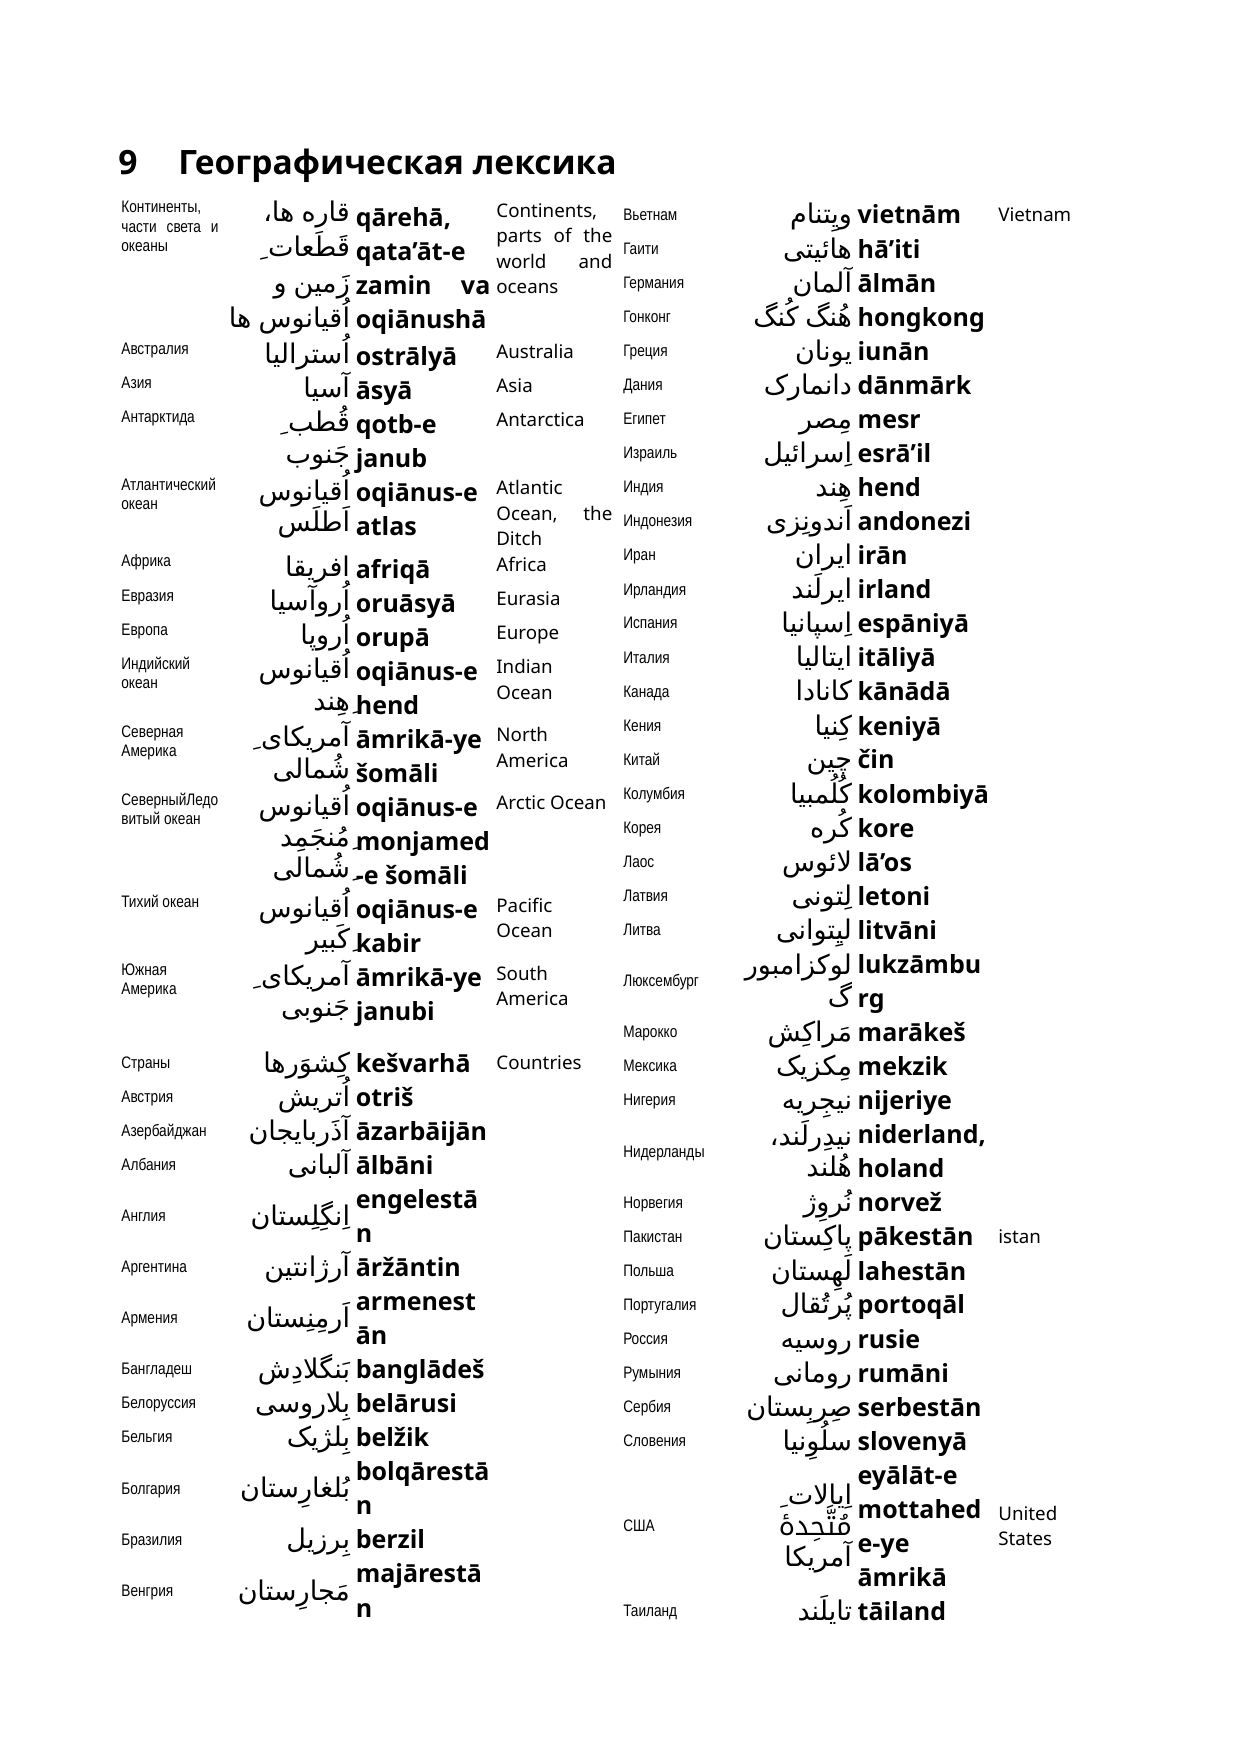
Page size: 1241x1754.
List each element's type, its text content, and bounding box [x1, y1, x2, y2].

table_cell ālbāni [353, 1148, 493, 1181]
table_cell Греция [620, 334, 723, 367]
table_cell Indian Ocean [493, 654, 615, 722]
table_cell بِلژیک [221, 1420, 352, 1454]
table_cell itāliyā [855, 640, 995, 674]
table_cell Нигерия [620, 1083, 723, 1117]
table_cell [118, 1028, 221, 1045]
table_cell hā’iti [855, 231, 995, 265]
table_cell [995, 504, 1117, 538]
table_cell [995, 640, 1117, 674]
table_cell oruāsyā [353, 585, 493, 619]
table_cell اِسپانیا [723, 606, 854, 640]
table_cell Германия [620, 265, 723, 299]
table_cell pākestān [855, 1219, 995, 1253]
table_cell [493, 1148, 615, 1181]
table_cell چین [723, 742, 854, 776]
table_cell لَهِستان [723, 1253, 854, 1287]
table_cell hongkong [855, 299, 995, 333]
table_cell [995, 776, 1117, 810]
table_cell Азия [118, 373, 221, 407]
table_cell oqiānus-e kabir [353, 892, 493, 960]
table_cell Ирландия [620, 572, 723, 606]
table_cell اُسترالیا [221, 339, 352, 372]
table_cell نُروِژ [723, 1185, 854, 1219]
table_cell [995, 402, 1117, 436]
table_cell [493, 1522, 615, 1556]
table_cell افریقا [221, 551, 352, 585]
table_cell kolombiyā [855, 776, 995, 810]
table_cell Сербия [620, 1389, 723, 1423]
table_cell [995, 436, 1117, 470]
table_cell dānmārk [855, 368, 995, 402]
table_cell otriš [353, 1079, 493, 1113]
table_cell [995, 1287, 1117, 1321]
table_cell banglādeš [353, 1352, 493, 1386]
table_cell Южная Америка [118, 960, 221, 1028]
table_cell Азербайджан [118, 1113, 221, 1147]
table_cell ایتالیا [723, 640, 854, 674]
table_cell [493, 1250, 615, 1284]
table_cell Белоруссия [118, 1386, 221, 1420]
table_cell [995, 674, 1117, 708]
table_cell Africa [493, 551, 615, 585]
table_cell تایلَند [723, 1594, 854, 1628]
table_cell [493, 1454, 615, 1522]
table_cell letoni [855, 879, 995, 912]
table_cell Бельгия [118, 1420, 221, 1454]
table_cell South America [493, 960, 615, 1028]
table_cell Europe [493, 619, 615, 653]
table_cell Колумбия [620, 776, 723, 810]
table_cell Кения [620, 708, 723, 742]
table_cell نیجِریه [723, 1083, 854, 1117]
table_cell اُروآسیا [221, 585, 352, 619]
table_cell Россия [620, 1321, 723, 1355]
table_cell Индонезия [620, 504, 723, 538]
table_cell [995, 1049, 1117, 1083]
table_cell irān [855, 538, 995, 572]
table_cell Гаити [620, 231, 723, 265]
table_cell armenestān [353, 1284, 493, 1352]
subtitle Географическая лексика [118, 139, 1122, 185]
table_cell Asia [493, 373, 615, 407]
table_cell mekzik [855, 1049, 995, 1083]
table_cell ostrālyā [353, 339, 493, 372]
table_cell اُقیانوس ِهِند [221, 654, 352, 722]
table_cell کانادا [723, 674, 854, 708]
table_cell afriqā [353, 551, 493, 585]
table_cell Countries [493, 1045, 615, 1079]
table_cell slovenyā [855, 1424, 995, 1457]
table_cell [995, 1321, 1117, 1355]
table_cell qotb-e janub [353, 407, 493, 475]
table_cell portoqāl [855, 1287, 995, 1321]
table_cell Китай [620, 742, 723, 776]
table_cell espāniyā [855, 606, 995, 640]
table_cell [995, 708, 1117, 742]
table_cell مَراکِش [723, 1015, 854, 1049]
table_cell لیِتوانی [723, 913, 854, 947]
table_cell kešvarhā [353, 1045, 493, 1079]
table_cell [995, 470, 1117, 504]
table_cell [995, 1389, 1117, 1423]
table_cell kore [855, 810, 995, 844]
table_cell [493, 1386, 615, 1420]
table_cell [995, 538, 1117, 572]
table_cell Тихий океан [118, 892, 221, 960]
table_cell iunān [855, 334, 995, 367]
table_cell [995, 299, 1117, 333]
table_cell āzarbāijān [353, 1113, 493, 1147]
table_cell Лаос [620, 844, 723, 878]
table_cell [493, 1420, 615, 1454]
table_cell Литва [620, 913, 723, 947]
table_cell Европа [118, 619, 221, 653]
table_cell North America [493, 722, 615, 790]
table_cell [995, 1117, 1117, 1185]
table_cell Венгрия [118, 1556, 221, 1624]
table_cell oqiānus-e monjamed-e šomāli [353, 790, 493, 892]
table_cell [995, 265, 1117, 299]
table_cell بَنگلادِش [221, 1352, 352, 1386]
table_cell Бангладеш [118, 1352, 221, 1386]
table_cell marākeš [855, 1015, 995, 1049]
table_cell mesr [855, 402, 995, 436]
table_cell [995, 572, 1117, 606]
table_cell اَندونِزی [723, 504, 854, 538]
table_cell Латвия [620, 879, 723, 912]
table_cell هائیتی [723, 231, 854, 265]
table_cell andonezi [855, 504, 995, 538]
table_cell [995, 742, 1117, 776]
table_cell oqiānus-e hend [353, 654, 493, 722]
table_cell United States [995, 1458, 1117, 1594]
table_cell Vietnam [995, 197, 1117, 231]
table_header Continents, parts of the world and oceans [493, 197, 615, 338]
table_cell Иран [620, 538, 723, 572]
table_cell niderland, holand [855, 1117, 995, 1185]
table_cell hend [855, 470, 995, 504]
table_cell lā’os [855, 844, 995, 878]
table_cell СеверныйЛедовитый океан [118, 790, 221, 892]
table_cell صِربِستان [723, 1389, 854, 1423]
table_cell kānādā [855, 674, 995, 708]
table_cell serbestān [855, 1389, 995, 1423]
table_cell Албания [118, 1148, 221, 1181]
table_cell Индия [620, 470, 723, 504]
table_cell آلبانی [221, 1148, 352, 1181]
table_cell oqiānus-e atlas [353, 475, 493, 551]
table_cell [493, 1113, 615, 1147]
table_cell هِند [723, 470, 854, 504]
table_cell اِیالات ِ مُتَّحِدۀ آمریکا [723, 1458, 854, 1594]
table_cell [995, 879, 1117, 912]
table_cell [493, 1181, 615, 1249]
table_cell نیدِرلَند، هُلند [723, 1117, 854, 1185]
table_cell istan [995, 1219, 1117, 1253]
table_cell Атлантический океан [118, 475, 221, 551]
table_cell [493, 1556, 615, 1624]
table_cell čin [855, 742, 995, 776]
table_cell Вьетнам [620, 197, 723, 231]
table_cell Australia [493, 339, 615, 372]
table_cell سلُوِنیا [723, 1424, 854, 1457]
table_cell آمریکای ِ شُمالی [221, 722, 352, 790]
table_cell آرژانتین [221, 1250, 352, 1284]
table_cell Канада [620, 674, 723, 708]
table_cell Португалия [620, 1287, 723, 1321]
table_cell Армения [118, 1284, 221, 1352]
table_cell Африка [118, 551, 221, 585]
table_cell Италия [620, 640, 723, 674]
table_cell بِلاروسی [221, 1386, 352, 1420]
table_cell Норвегия [620, 1185, 723, 1219]
table_cell هُنگ کُنگ [723, 299, 854, 333]
table_cell [493, 1028, 615, 1045]
table_cell آمریکای ِ جَنوبی [221, 960, 352, 1028]
table_cell āmrikā-ye šomāli [353, 722, 493, 790]
table_cell بُلغارِستان [221, 1454, 352, 1522]
table_cell belžik [353, 1420, 493, 1454]
table_cell [995, 1253, 1117, 1287]
table_cell Pacific Ocean [493, 892, 615, 960]
table_cell Бразилия [118, 1522, 221, 1556]
table_cell کُلُمبیا [723, 776, 854, 810]
table_cell [995, 1355, 1117, 1389]
table_cell لائوس [723, 844, 854, 878]
table_cell [995, 844, 1117, 878]
table_cell ویِتنام [723, 197, 854, 231]
table_cell lahestān [855, 1253, 995, 1287]
table_cell Австралия [118, 339, 221, 372]
table_cell Румыния [620, 1355, 723, 1389]
table_cell لِتونی [723, 879, 854, 912]
table_cell یونان [723, 334, 854, 367]
table_cell Северная Америка [118, 722, 221, 790]
table_header qārehā, qata’āt-e zamin va oqiānushā [353, 197, 493, 338]
table_cell Израиль [620, 436, 723, 470]
table_cell vietnām [855, 197, 995, 231]
table_cell Индийский океан [118, 654, 221, 722]
table_cell [995, 1015, 1117, 1049]
table_cell مِکزیک [723, 1049, 854, 1083]
table_cell Atlantic Ocean, the Ditch [493, 475, 615, 551]
table_cell اُتریش [221, 1079, 352, 1113]
table_cell Аргентина [118, 1250, 221, 1284]
table_cell [493, 1079, 615, 1113]
table_cell Гонконг [620, 299, 723, 333]
table_cell [995, 606, 1117, 640]
table_cell بِرزیل [221, 1522, 352, 1556]
table_cell norvež [855, 1185, 995, 1219]
table_cell اُقیانوس ِکَبیر [221, 892, 352, 960]
table_cell eyālāt-e mottahede-ye āmrikā [855, 1458, 995, 1594]
table_cell Корея [620, 810, 723, 844]
table_cell اُقیانوس ِمُنجَمِد ِشُمالی [221, 790, 352, 892]
table_cell berzil [353, 1522, 493, 1556]
table_cell دانمارک [723, 368, 854, 402]
table_cell tāiland [855, 1594, 995, 1628]
table_cell orupā [353, 619, 493, 653]
table_cell [995, 913, 1117, 947]
table_cell Марокко [620, 1015, 723, 1049]
table_cell [353, 1028, 493, 1045]
table_cell ایران [723, 538, 854, 572]
table_cell bolqārestān [353, 1454, 493, 1522]
table_cell [995, 368, 1117, 402]
table_cell مِصر [723, 402, 854, 436]
table_cell [995, 947, 1117, 1015]
table_cell اُقیانوس اَطلَس [221, 475, 352, 551]
table_cell Англия [118, 1181, 221, 1249]
table_cell Австрия [118, 1079, 221, 1113]
table_cell پاکِستان [723, 1219, 854, 1253]
table_cell Евразия [118, 585, 221, 619]
table_cell Египет [620, 402, 723, 436]
table_cell [995, 1185, 1117, 1219]
table_cell [995, 810, 1117, 844]
table_cell litvāni [855, 913, 995, 947]
table_cell [995, 334, 1117, 367]
table_cell Пакистан [620, 1219, 723, 1253]
table_cell کِشوَرها [221, 1045, 352, 1079]
table_cell قُطب ِ جَنوب [221, 407, 352, 475]
table_cell [221, 1028, 352, 1045]
table_cell irland [855, 572, 995, 606]
table_cell [995, 1083, 1117, 1117]
table_cell engelestān [353, 1181, 493, 1249]
table_cell اَرمِنِستان [221, 1284, 352, 1352]
table_cell Мексика [620, 1049, 723, 1083]
table_cell esrā’il [855, 436, 995, 470]
table_cell Нидерланды [620, 1117, 723, 1185]
table_cell Eurasia [493, 585, 615, 619]
table_cell [995, 231, 1117, 265]
table_cell rusie [855, 1321, 995, 1355]
table_cell لوکزامبورگ [723, 947, 854, 1015]
table_cell ایرلَند [723, 572, 854, 606]
table_cell [493, 1284, 615, 1352]
table_cell Antarctica [493, 407, 615, 475]
table_cell США [620, 1458, 723, 1594]
table_cell belārusi [353, 1386, 493, 1420]
table_cell اِسرائیل [723, 436, 854, 470]
table_cell Arctic Ocean [493, 790, 615, 892]
table_cell پُرتُقال [723, 1287, 854, 1321]
table_cell rumāni [855, 1355, 995, 1389]
table_cell Антарктида [118, 407, 221, 475]
table_cell Таиланд [620, 1594, 723, 1628]
table_cell majārestān [353, 1556, 493, 1624]
table_cell keniyā [855, 708, 995, 742]
table_cell اِنگِلِستان [221, 1181, 352, 1249]
table_cell āržāntin [353, 1250, 493, 1284]
table_cell [995, 1594, 1117, 1628]
table_cell Дания [620, 368, 723, 402]
table_cell āmrikā-ye janubi [353, 960, 493, 1028]
table_cell [995, 1424, 1117, 1457]
table_cell آسیا [221, 373, 352, 407]
table_cell کِنیا [723, 708, 854, 742]
table_cell ālmān [855, 265, 995, 299]
table_cell آلمان [723, 265, 854, 299]
table_cell āsyā [353, 373, 493, 407]
table_cell Польша [620, 1253, 723, 1287]
table_cell Страны [118, 1045, 221, 1079]
table_cell مَجارِستان [221, 1556, 352, 1624]
table_cell اُروپا [221, 619, 352, 653]
table_cell Словения [620, 1424, 723, 1457]
table_header Континенты, части света и океаны [118, 197, 221, 338]
table_cell [493, 1352, 615, 1386]
table_cell رومانی [723, 1355, 854, 1389]
table_cell nijeriye [855, 1083, 995, 1117]
table_cell Испания [620, 606, 723, 640]
table_cell کُره [723, 810, 854, 844]
table_cell lukzāmburg [855, 947, 995, 1015]
table_cell Болгария [118, 1454, 221, 1522]
table_cell آذَربایجان [221, 1113, 352, 1147]
table_cell روسیه [723, 1321, 854, 1355]
table_header قاره ها، قَطَعات ِ زَمین و اُقیانوس ها [221, 197, 352, 338]
table_cell Люксембург [620, 947, 723, 1015]
